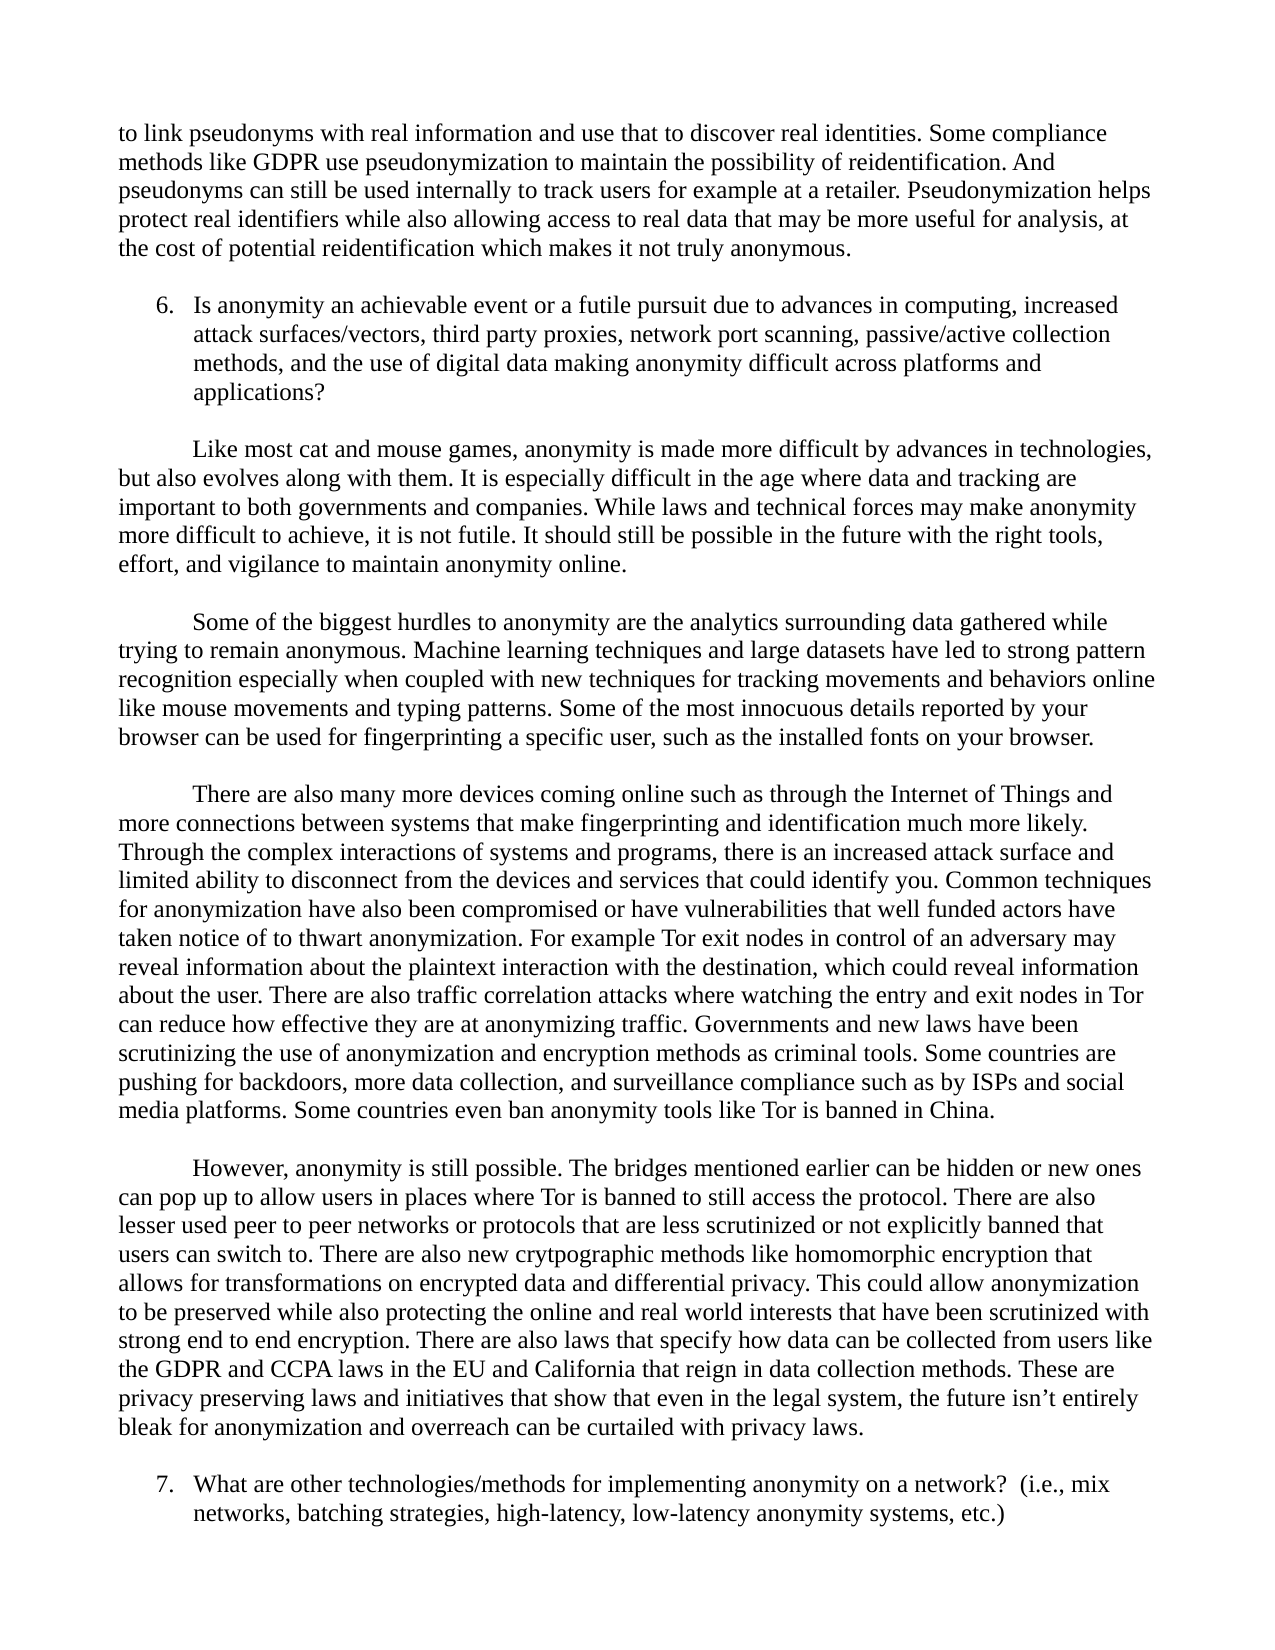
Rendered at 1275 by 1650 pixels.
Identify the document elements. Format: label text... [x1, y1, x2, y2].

list Is anonymity an achievable event or a futile pursuit due to advances in computing, increased attack surfaces/vectors, third party proxies, network port scanning, passive/active collection methods, and the use of digital data making anonymity difficult across platforms and applications? [156, 291, 1157, 406]
text However, anonymity is still possible. The bridges mentioned earlier can be hidden or new ones can pop up to allow users in places where Tor is banned to still access the protocol. There are also lesser used peer to peer networks or protocols that are less scrutinized or not explicitly banned that users can switch to. There are also new crytpographic methods like homomorphic encryption that allows for transformations on encrypted data and differential privacy. This could allow anonymization to be preserved while also protecting the online and real world interests that have been scrutinized with strong end to end encryption. There are also laws that specify how data can be collected from users like the GDPR and CCPA laws in the EU and California that reign in data collection methods. These are privacy preserving laws and initiatives that show that even in the legal system, the future isn’t entirely bleak for anonymization and overreach can be curtailed with privacy laws. [118, 1153, 1157, 1441]
text to link pseudonyms with real information and use that to discover real identities. Some compliance methods like GDPR use pseudonymization to maintain the possibility of reidentification. And pseudonyms can still be used internally to track users for example at a retailer. Pseudonymization helps protect real identifiers while also allowing access to real data that may be more useful for analysis, at the cost of potential reidentification which makes it not truly anonymous. [118, 118, 1157, 262]
text Like most cat and mouse games, anonymity is made more difficult by advances in technologies, but also evolves along with them. It is especially difficult in the age where data and tracking are important to both governments and companies. While laws and technical forces may make anonymity more difficult to achieve, it is not futile. It should still be possible in the future with the right tools, effort, and vigilance to maintain anonymity online. [118, 434, 1157, 578]
text There are also many more devices coming online such as through the Internet of Things and more connections between systems that make fingerprinting and identification much more likely. Through the complex interactions of systems and programs, there is an increased attack surface and limited ability to disconnect from the devices and services that could identify you. Common techniques for anonymization have also been compromised or have vulnerabilities that well funded actors have taken notice of to thwart anonymization. For example Tor exit nodes in control of an adversary may reveal information about the plaintext interaction with the destination, which could reveal information about the user. There are also traffic correlation attacks where watching the entry and exit nodes in Tor can reduce how effective they are at anonymizing traffic. Governments and new laws have been scrutinizing the use of anonymization and encryption methods as criminal tools. Some countries are pushing for backdoors, more data collection, and surveillance compliance such as by ISPs and social media platforms. Some countries even ban anonymity tools like Tor is banned in China. [118, 779, 1157, 1124]
text Some of the biggest hurdles to anonymity are the analytics surrounding data gathered while trying to remain anonymous. Machine learning techniques and large datasets have led to strong pattern recognition especially when coupled with new techniques for tracking movements and behaviors online like mouse movements and typing patterns. Some of the most innocuous details reported by your browser can be used for fingerprinting a specific user, such as the installed fonts on your browser. [118, 607, 1157, 751]
list What are other technologies/methods for implementing anonymity on a network? (i.e., mix networks, batching strategies, high-latency, low-latency anonymity systems, etc.) [156, 1469, 1157, 1527]
